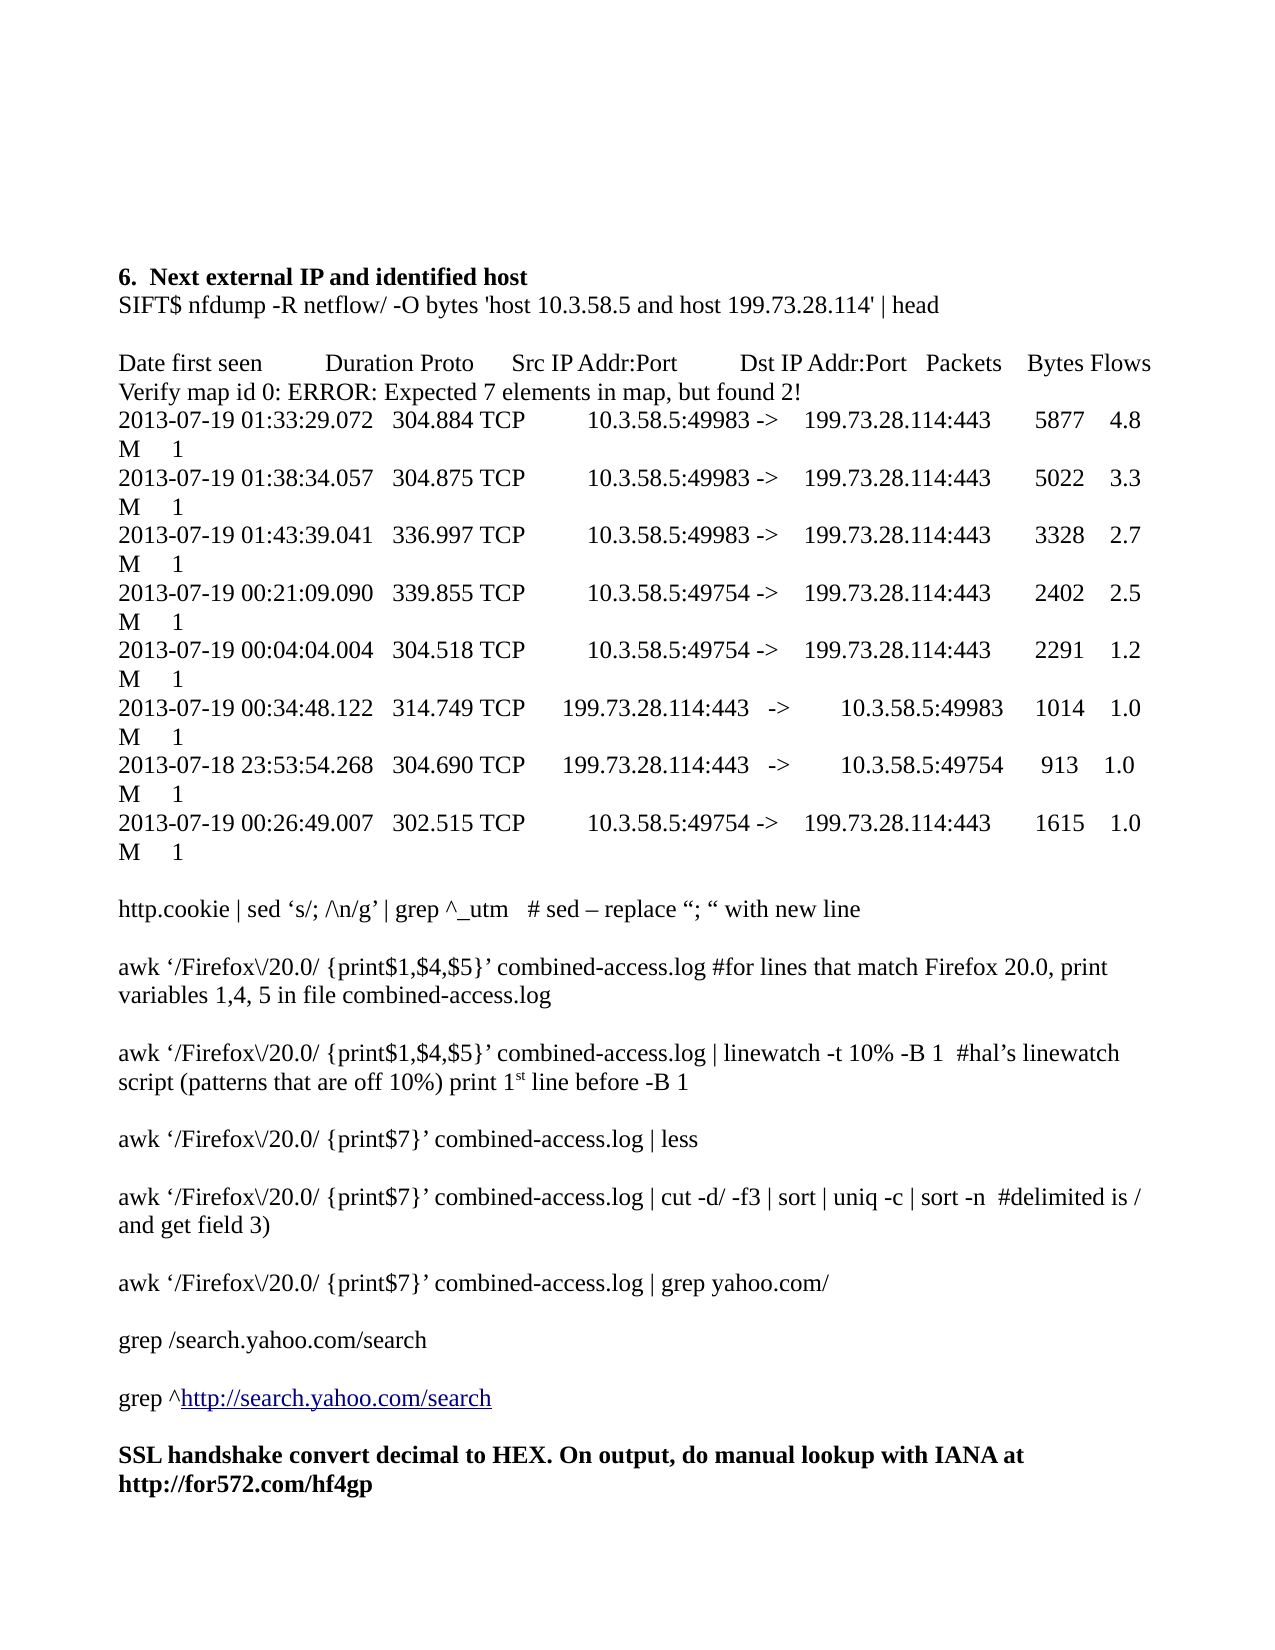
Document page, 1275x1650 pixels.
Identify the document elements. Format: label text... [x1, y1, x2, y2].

text 2013-07-19 00:04:04.004 304.518 TCP 10.3.58.5:49754 -> 199.73.28.114:443 2291 1.2 M 1 [118, 636, 1157, 693]
text 6. Next external IP and identified host [118, 262, 1157, 291]
text 2013-07-19 01:38:34.057 304.875 TCP 10.3.58.5:49983 -> 199.73.28.114:443 5022 3.3 M 1 [118, 463, 1157, 521]
text awk ‘/Firefox\/20.0/ {print$1,$4,$5}’ combined-access.log | linewatch -t 10% -B 1 #hal’s linewatch script (patterns that are off 10%) print 1st line before -B 1 [118, 1038, 1157, 1096]
text awk ‘/Firefox\/20.0/ {print$1,$4,$5}’ combined-access.log #for lines that match Firefox 20.0, print variables 1,4, 5 in file combined-access.log [118, 952, 1157, 1009]
text 2013-07-18 23:53:54.268 304.690 TCP 199.73.28.114:443 -> 10.3.58.5:49754 913 1.0 M 1 [118, 751, 1157, 808]
text SIFT$ nfdump -R netflow/ -O bytes 'host 10.3.58.5 and host 199.73.28.114' | head [118, 291, 1157, 319]
text awk ‘/Firefox\/20.0/ {print$7}’ combined-access.log | less [118, 1124, 1157, 1153]
text Verify map id 0: ERROR: Expected 7 elements in map, but found 2! [118, 377, 1157, 406]
text grep ^http://search.yahoo.com/search [118, 1383, 1157, 1412]
text 2013-07-19 01:43:39.041 336.997 TCP 10.3.58.5:49983 -> 199.73.28.114:443 3328 2.7 M 1 [118, 521, 1157, 578]
text http.cookie | sed ‘s/; /\n/g’ | grep ^_utm # sed – replace “; “ with new line [118, 894, 1157, 923]
text awk ‘/Firefox\/20.0/ {print$7}’ combined-access.log | grep yahoo.com/ [118, 1268, 1157, 1297]
text Date first seen Duration Proto Src IP Addr:Port Dst IP Addr:Port Packets Bytes Flows [118, 348, 1157, 377]
text 2013-07-19 01:33:29.072 304.884 TCP 10.3.58.5:49983 -> 199.73.28.114:443 5877 4.8 M 1 [118, 406, 1157, 463]
text 2013-07-19 00:34:48.122 314.749 TCP 199.73.28.114:443 -> 10.3.58.5:49983 1014 1.0 M 1 [118, 693, 1157, 751]
text SSL handshake convert decimal to HEX. On output, do manual lookup with IANA at http://for572.com/hf4gp [118, 1441, 1157, 1498]
text grep /search.yahoo.com/search [118, 1326, 1157, 1354]
text awk ‘/Firefox\/20.0/ {print$7}’ combined-access.log | cut -d/ -f3 | sort | uniq -c | sort -n #delimited is / and get field 3) [118, 1182, 1157, 1239]
text 2013-07-19 00:21:09.090 339.855 TCP 10.3.58.5:49754 -> 199.73.28.114:443 2402 2.5 M 1 [118, 578, 1157, 636]
text 2013-07-19 00:26:49.007 302.515 TCP 10.3.58.5:49754 -> 199.73.28.114:443 1615 1.0 M 1 [118, 808, 1157, 866]
